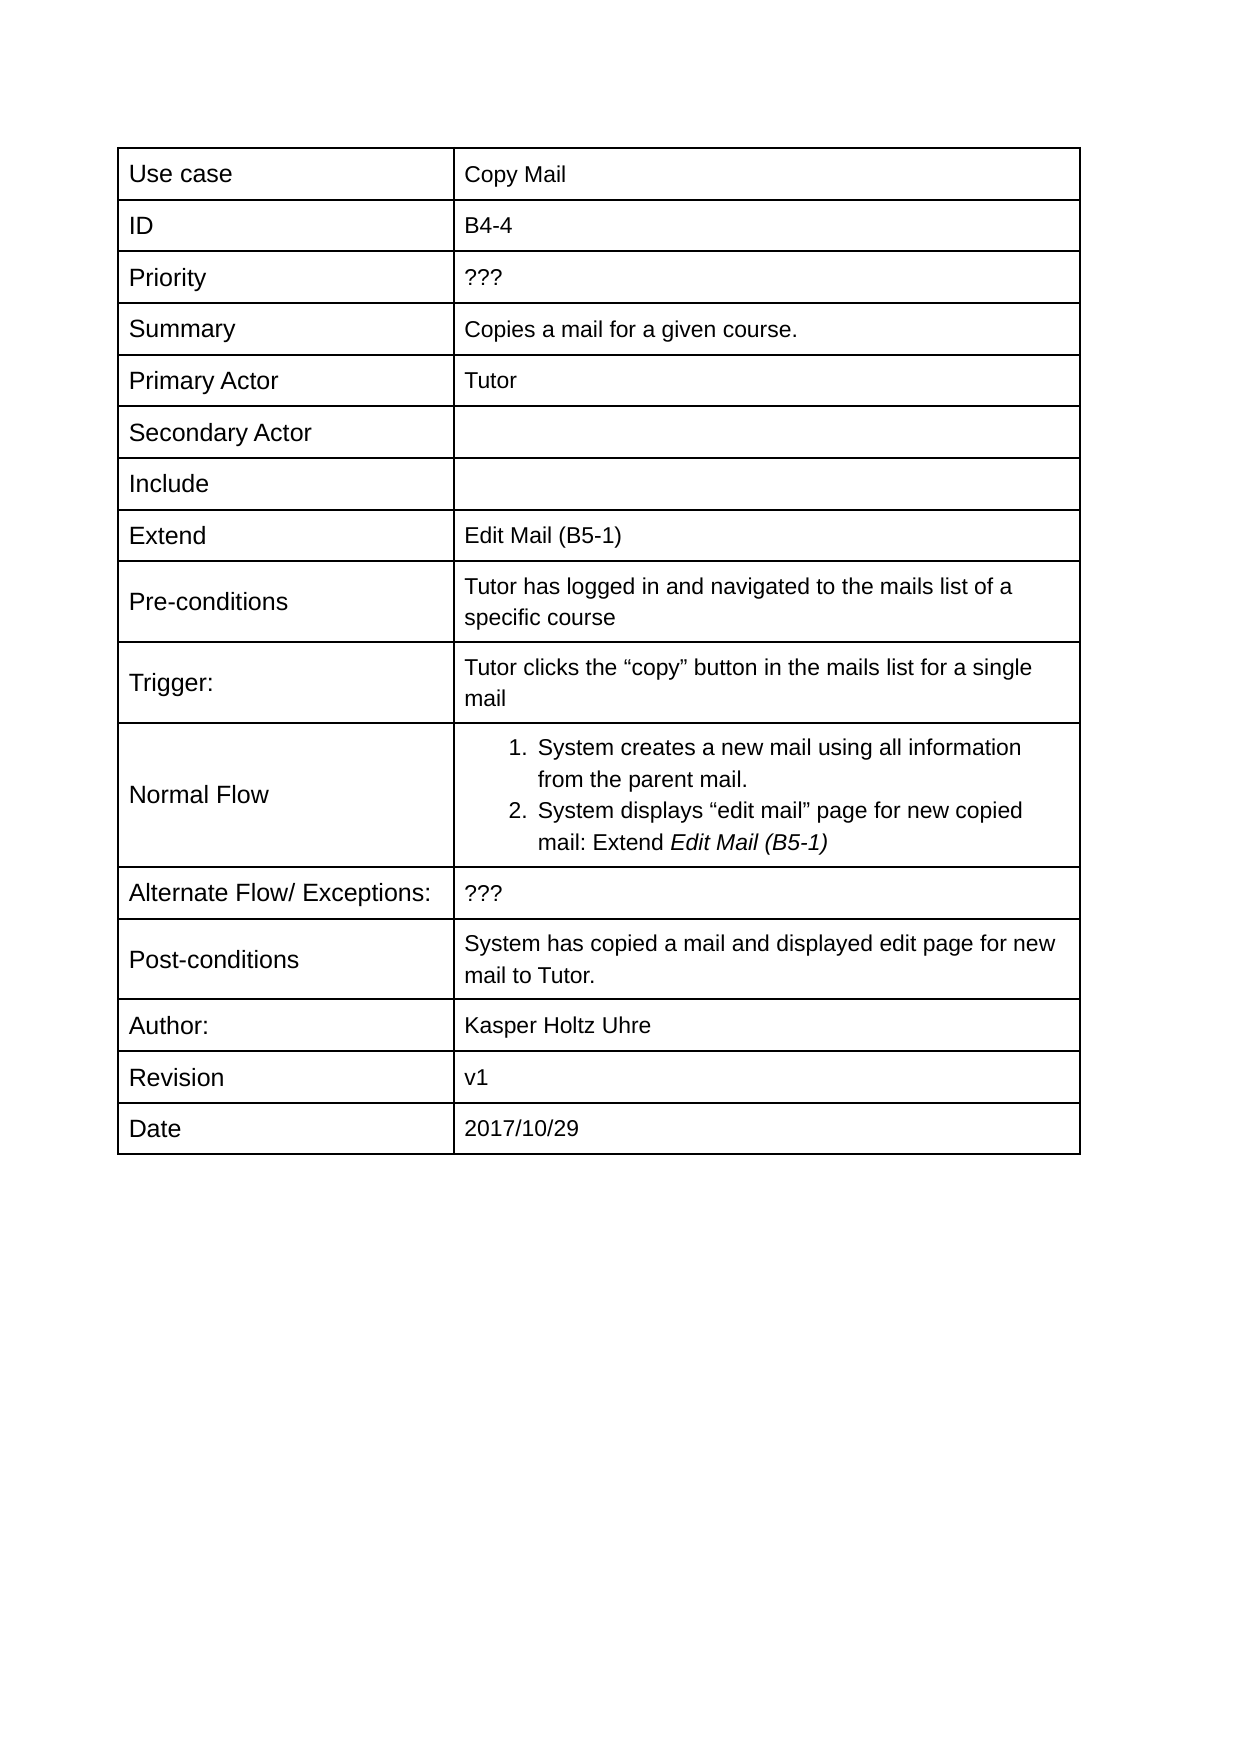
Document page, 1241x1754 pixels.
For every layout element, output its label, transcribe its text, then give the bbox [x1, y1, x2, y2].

table_cell Tutor clicks the “copy” button in the mails list for a single mail [455, 643, 1079, 722]
table_cell ??? [455, 252, 1079, 302]
table_cell Edit Mail (B5-1) [455, 511, 1079, 560]
table_cell Secondary Actor [119, 407, 453, 457]
table_cell v1 [455, 1052, 1079, 1102]
table_cell Date [119, 1104, 453, 1153]
table_cell B4-4 [455, 201, 1079, 250]
table_header Use case [119, 149, 453, 198]
table_cell Post-conditions [119, 920, 453, 998]
table_cell ??? [455, 868, 1079, 917]
table_cell Extend [119, 511, 453, 560]
table_cell 2017/10/29 [455, 1104, 1079, 1153]
table_cell Author: [119, 1000, 453, 1050]
table_cell Priority [119, 252, 453, 302]
table_cell Normal Flow [119, 724, 453, 866]
table_cell Kasper Holtz Uhre [455, 1000, 1079, 1050]
table_cell ID [119, 201, 453, 250]
table_cell Trigger: [119, 643, 453, 722]
table_cell Alternate Flow/ Exceptions: [119, 868, 453, 917]
table_header Copy Mail [455, 149, 1079, 198]
table_cell Tutor has logged in and navigated to the mails list of a specific course [455, 562, 1079, 641]
table_cell [455, 407, 1079, 457]
table_cell Include [119, 459, 453, 508]
table_cell Primary Actor [119, 356, 453, 405]
table_cell Tutor [455, 356, 1079, 405]
table_cell Revision [119, 1052, 453, 1102]
table_cell Pre-conditions [119, 562, 453, 641]
table_cell Summary [119, 304, 453, 353]
table_cell Copies a mail for a given course. [455, 304, 1079, 353]
table_cell [455, 459, 1079, 508]
table_cell System creates a new mail using all information from the parent mail. System displays “edit mail” page for new copied mail: Extend Edit Mail (B5-1) [455, 724, 1079, 866]
table_cell System has copied a mail and displayed edit page for new mail to Tutor. [455, 920, 1079, 998]
